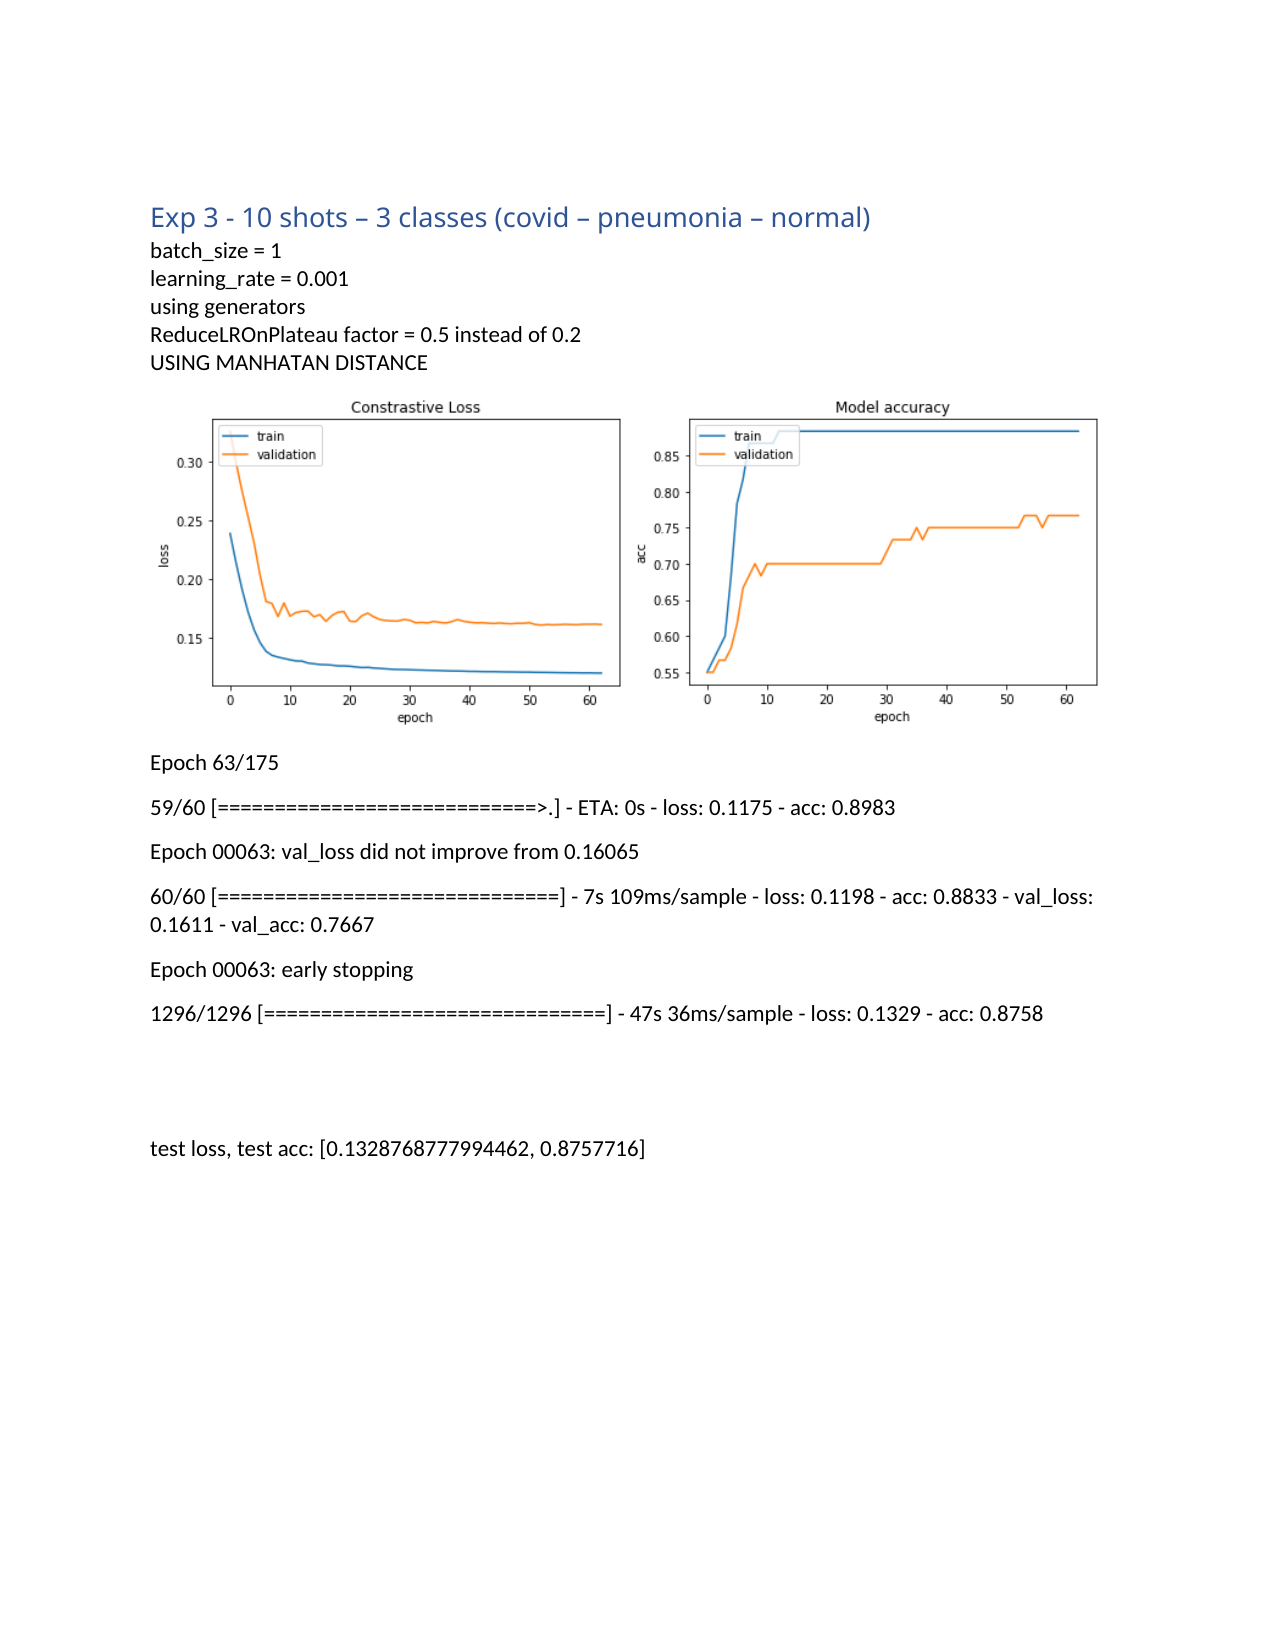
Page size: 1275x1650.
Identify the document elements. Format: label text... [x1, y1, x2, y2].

text Epoch 63/175 [150, 748, 1125, 776]
text test loss, test acc: [0.1328768777994462, 0.8757716] [150, 1134, 1125, 1162]
text 60/60 [==============================] - 7s 109ms/sample - loss: 0.1198 - acc: 0.8833 - val_loss: 0.1611 - val_acc: 0.7667 [150, 882, 1125, 938]
text batch_size = 1 [150, 236, 1125, 264]
text using generators [150, 292, 1125, 320]
text USING MANHATAN DISTANCE [150, 348, 1125, 376]
text ReduceLROnPlateau factor = 0.5 instead of 0.2 [150, 320, 1125, 348]
text Epoch 00063: val_loss did not improve from 0.16065 [150, 837, 1125, 866]
subtitle Exp 3 - 10 shots – 3 classes (covid – pneumonia – normal) [150, 199, 1125, 236]
text 59/60 [============================>.] - ETA: 0s - loss: 0.1175 - acc: 0.8983 [150, 793, 1125, 821]
text Epoch 00063: early stopping [150, 955, 1125, 983]
text learning_rate = 0.001 [150, 264, 1125, 292]
text 1296/1296 [==============================] - 47s 36ms/sample - loss: 0.1329 - acc: 0.8758 [150, 999, 1125, 1028]
